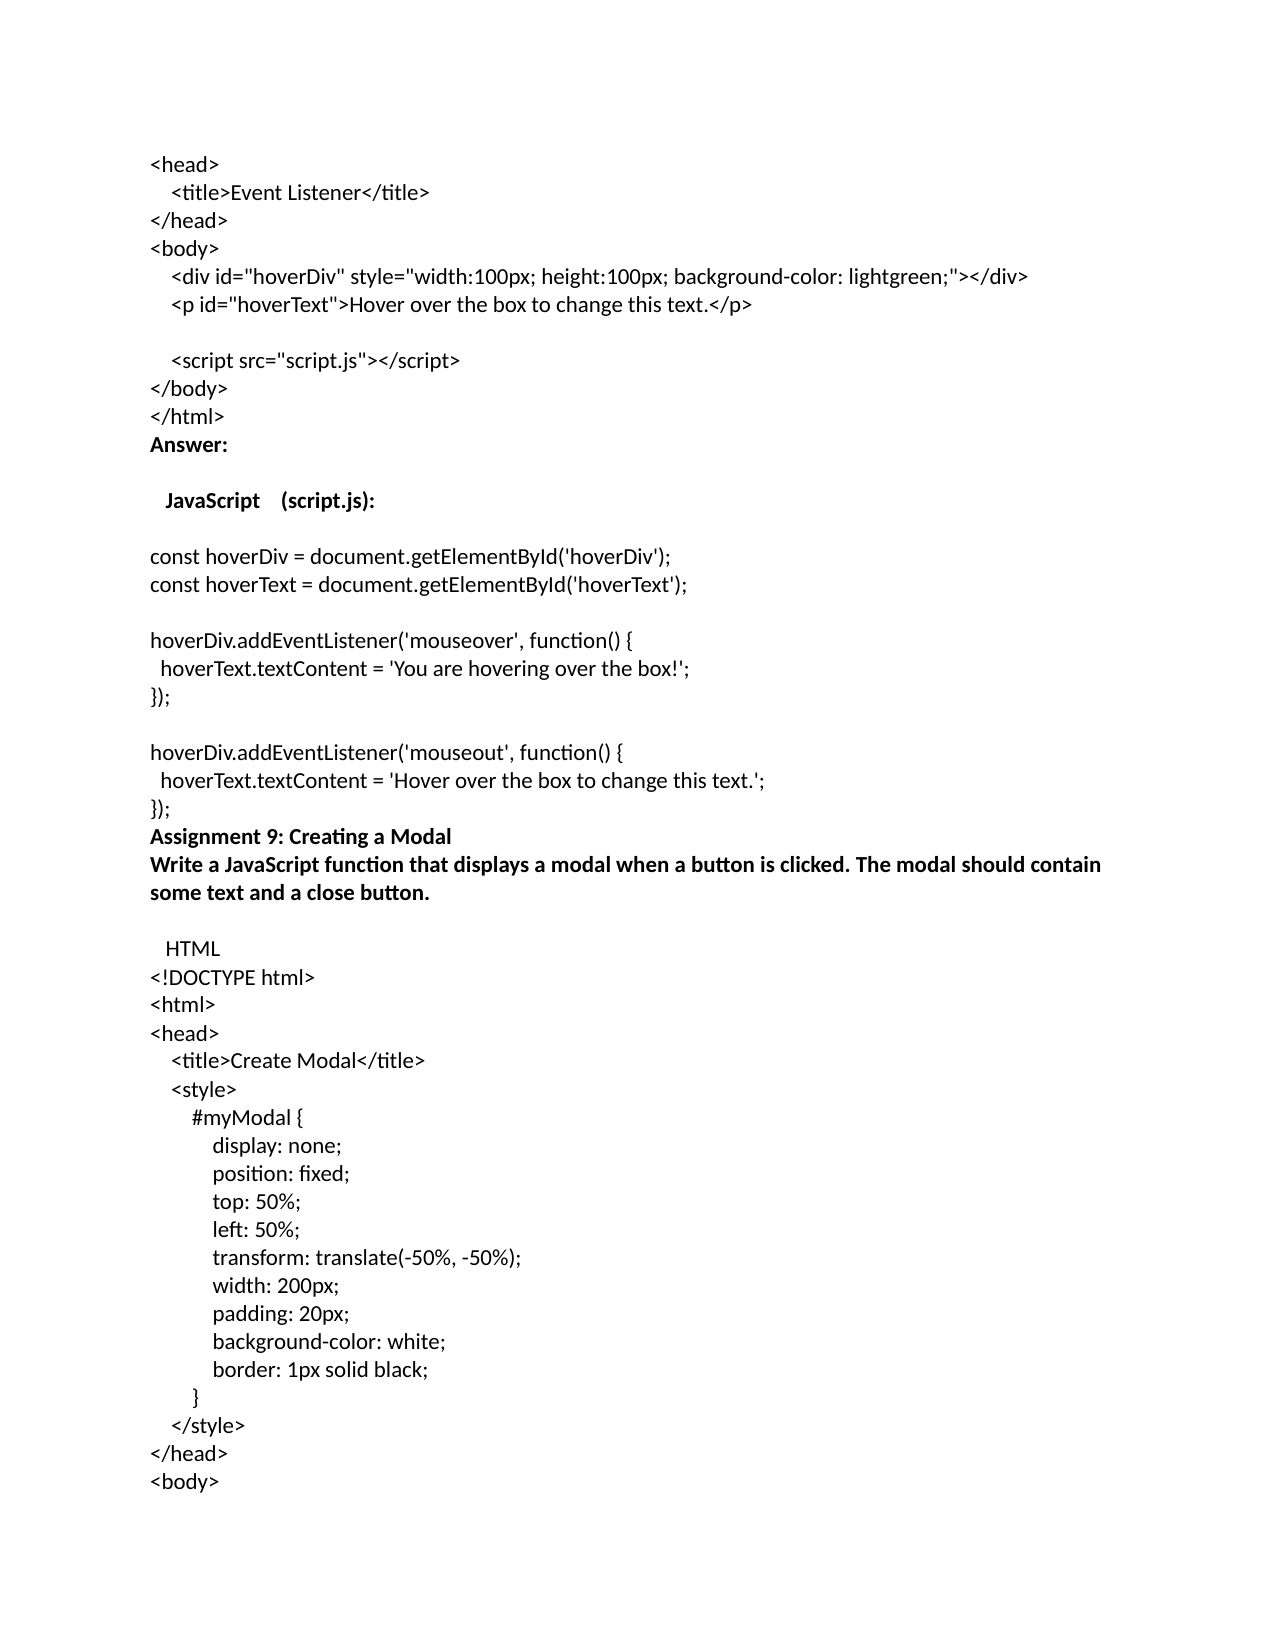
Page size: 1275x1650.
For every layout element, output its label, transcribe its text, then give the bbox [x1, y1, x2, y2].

text <p id="hoverText">Hover over the box to change this text.</p> [150, 290, 1125, 318]
text <script src="script.js"></script> [150, 346, 1125, 374]
text } [150, 1383, 1125, 1411]
text background-color: white; [150, 1327, 1125, 1355]
text Answer: [150, 430, 1125, 458]
text Write a JavaScript function that displays a modal when a button is clicked. The modal should contain some text and a close button. [150, 851, 1125, 907]
text HTML [150, 934, 1125, 963]
text <title>Create Modal</title> [150, 1047, 1125, 1075]
text <html> [150, 991, 1125, 1019]
text const hoverText = document.getElementById('hoverText'); [150, 570, 1125, 598]
text <!DOCTYPE html> [150, 963, 1125, 991]
text </head> [150, 206, 1125, 234]
text left: 50%; [150, 1215, 1125, 1243]
text hoverText.textContent = 'You are hovering over the box!'; [150, 654, 1125, 682]
text transform: translate(-50%, -50%); [150, 1243, 1125, 1271]
text </style> [150, 1411, 1125, 1439]
text #myModal { [150, 1103, 1125, 1131]
text <head> [150, 1019, 1125, 1047]
text <div id="hoverDiv" style="width:100px; height:100px; background-color: lightgreen;"></div> [150, 262, 1125, 290]
text <body> [150, 234, 1125, 262]
text }); [150, 682, 1125, 710]
text Assignment 9: Creating a Modal [150, 822, 1125, 851]
text <head> [150, 150, 1125, 178]
text padding: 20px; [150, 1299, 1125, 1327]
text <title>Event Listener</title> [150, 178, 1125, 206]
text display: none; [150, 1131, 1125, 1159]
text </html> [150, 402, 1125, 430]
text JavaScript (script.js): [150, 486, 1125, 514]
text hoverText.textContent = 'Hover over the box to change this text.'; [150, 766, 1125, 794]
text const hoverDiv = document.getElementById('hoverDiv'); [150, 542, 1125, 570]
text width: 200px; [150, 1271, 1125, 1299]
text </head> [150, 1439, 1125, 1467]
text </body> [150, 374, 1125, 402]
text hoverDiv.addEventListener('mouseover', function() { [150, 626, 1125, 654]
text border: 1px solid black; [150, 1355, 1125, 1383]
text position: fixed; [150, 1159, 1125, 1187]
text top: 50%; [150, 1187, 1125, 1215]
text hoverDiv.addEventListener('mouseout', function() { [150, 738, 1125, 766]
text }); [150, 794, 1125, 822]
text <body> [150, 1467, 1125, 1495]
text <style> [150, 1075, 1125, 1103]
